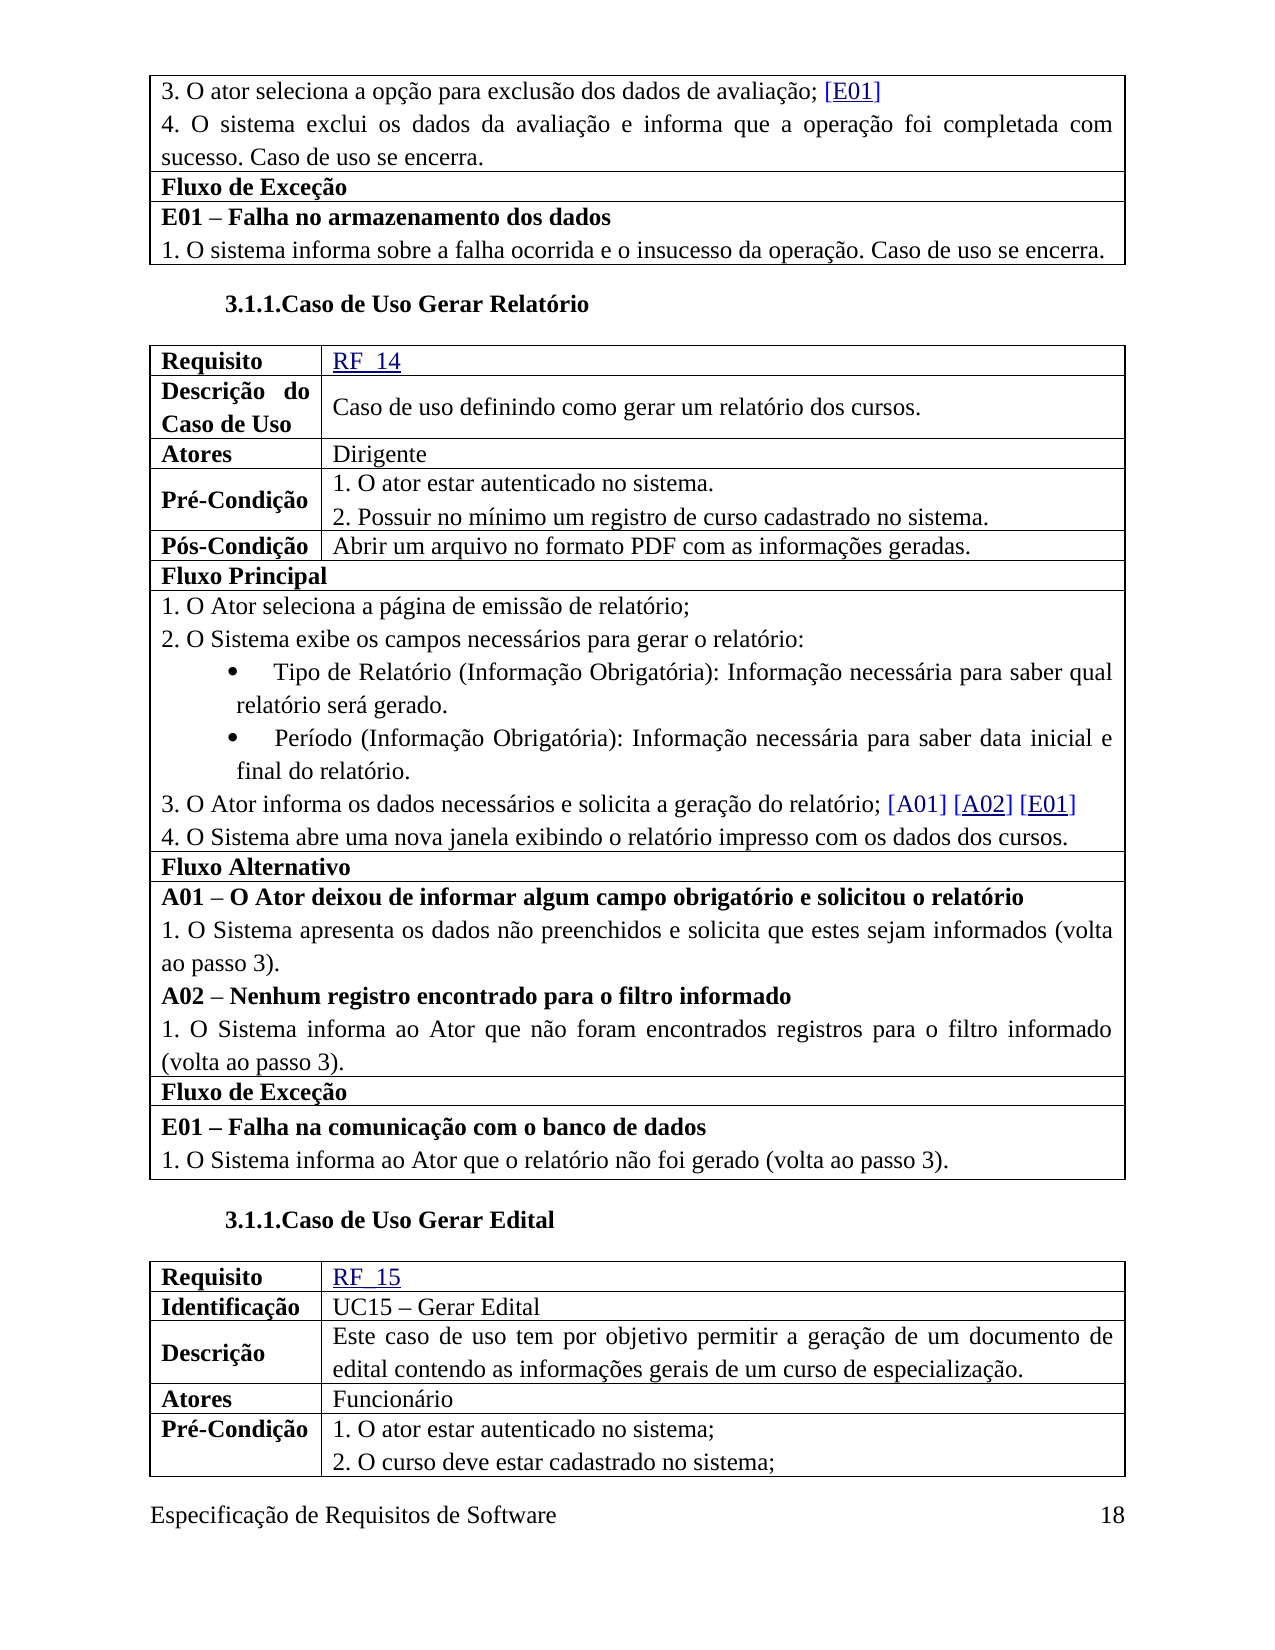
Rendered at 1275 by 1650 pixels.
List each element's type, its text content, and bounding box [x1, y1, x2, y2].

table_cell Atores [151, 1384, 321, 1413]
table_cell Pós-Condição [151, 531, 321, 560]
table_header RF_14 [322, 346, 1124, 375]
subtitle Caso de Uso Gerar Edital [225, 1205, 1125, 1234]
table_cell E01 – Falha no armazenamento dos dados 1. O sistema informa sobre a falha ocorrida e o insucesso da operação. Caso de uso se encerra. [151, 202, 1124, 263]
table_cell A01 – O Ator deixou de informar algum campo obrigatório e solicitou o relatório 1. O Sistema apresenta os dados não preenchidos e solicita que estes sejam informados (volta ao passo 3). A02 – Nenhum registro encontrado para o filtro informado 1. O Sistema informa ao Ator que não foram encontrados registros para o filtro informado (volta ao passo 3). [151, 882, 1124, 1076]
subtitle Caso de Uso Gerar Relatório [225, 289, 1125, 318]
table_cell 1. O ator estar autenticado no sistema. 2. Possuir no mínimo um registro de curso cadastrado no sistema. [322, 469, 1124, 530]
table_header Requisito [151, 1262, 321, 1291]
table_cell Fluxo Alternativo [151, 852, 1124, 881]
table_cell Descrição [151, 1321, 321, 1383]
table_cell Atores [151, 439, 321, 467]
table_cell 3. O ator seleciona a opção para exclusão dos dados de avaliação; [E01] 4. O sistema exclui os dados da avaliação e informa que a operação foi completada com sucesso. Caso de uso se encerra. [151, 76, 1124, 171]
table_cell Fluxo Principal [151, 561, 1124, 590]
table_cell 1. O ator estar autenticado no sistema; 2. O curso deve estar cadastrado no sistema; [322, 1414, 1124, 1476]
table_cell Este caso de uso tem por objetivo permitir a geração de um documento de edital contendo as informações gerais de um curso de especialização. [322, 1321, 1124, 1383]
table_cell E01 – Falha na comunicação com o banco de dados 1. O Sistema informa ao Ator que o relatório não foi gerado (volta ao passo 3). [151, 1106, 1124, 1179]
table_cell 1. O Ator seleciona a página de emissão de relatório; 2. O Sistema exibe os campos necessários para gerar o relatório: Tipo de Relatório (Informação Obrigatória): Informação necessária para saber qual relatório será gerado. Período (Informação Obrigatória): Informação necessária para saber data inicial e final do relatório. 3. O Ator informa os dados necessários e solicita a geração do relatório; [A01] [A02] [E01] 4. O Sistema abre uma nova janela exibindo o relatório impresso com os dados dos cursos. [151, 591, 1124, 851]
table_cell Descrição do Caso de Uso [151, 376, 321, 438]
table_cell Identificação [151, 1292, 321, 1320]
table_cell Pré-Condição [151, 1414, 321, 1476]
table_cell Fluxo de Exceção [151, 1077, 1124, 1105]
table_cell Abrir um arquivo no formato PDF com as informações geradas. [322, 531, 1124, 560]
table_cell Caso de uso definindo como gerar um relatório dos cursos. [322, 376, 1124, 438]
table_header Requisito [151, 346, 321, 375]
table_cell UC15 – Gerar Edital [322, 1292, 1124, 1320]
table_cell Funcionário [322, 1384, 1124, 1413]
table_cell Fluxo de Exceção [151, 172, 1124, 201]
table_cell Dirigente [322, 439, 1124, 467]
table_cell Pré-Condição [151, 469, 321, 530]
table_header RF_15 [322, 1262, 1124, 1291]
